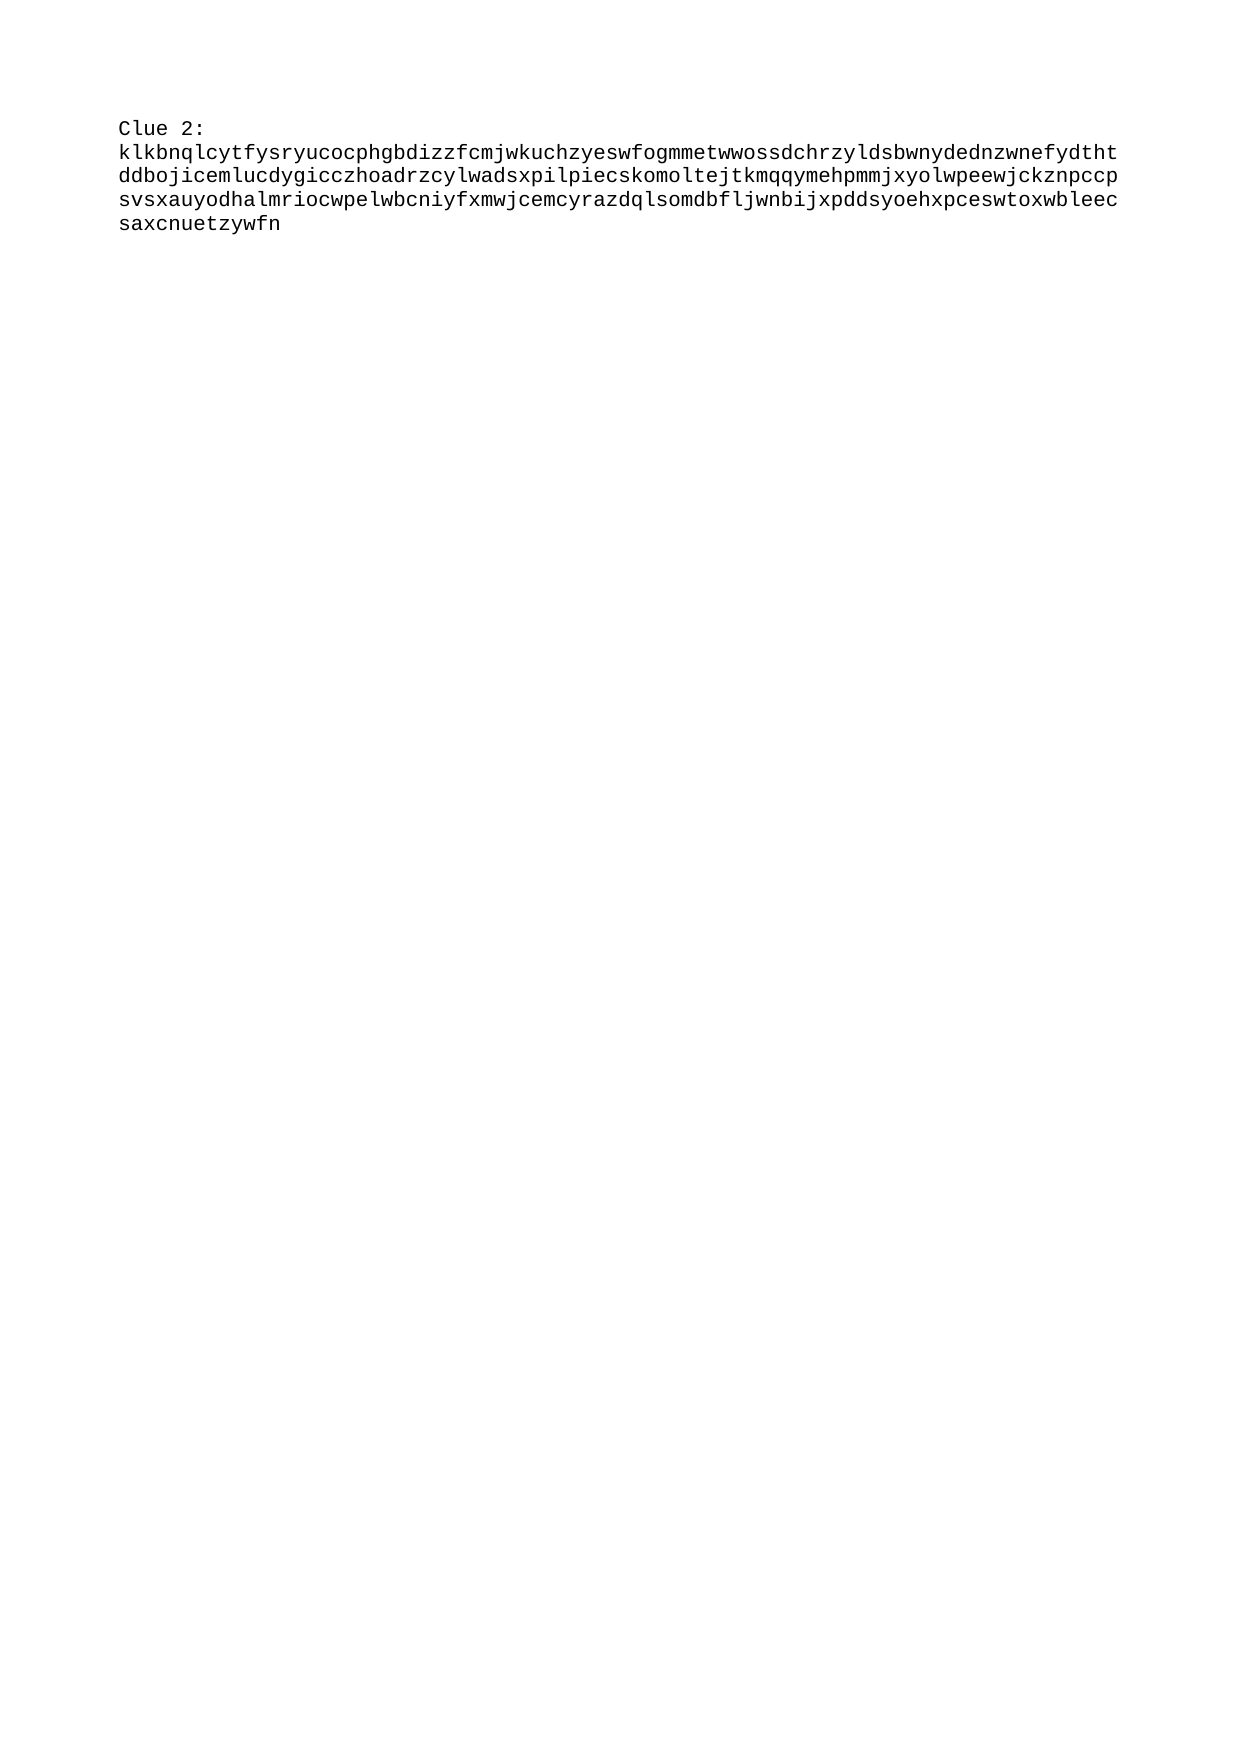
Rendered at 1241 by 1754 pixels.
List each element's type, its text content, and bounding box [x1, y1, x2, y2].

text klkbnqlcytfysryucocphgbdizzfcmjwkuchzyeswfogmmetwwossdchrzyldsbwnydednzwnefydthtddbojicemlucdygicczhoadrzcylwadsxpilpiecskomoltejtkmqqymehpmmjxyolwpeewjckznpccpsvsxauyodhalmriocwpelwbcniyfxmwjcemcyrazdqlsomdbfljwnbijxpddsyoehxpceswtoxwbleecsaxcnuetzywfn [118, 142, 1122, 236]
text Clue 2: [118, 118, 1122, 142]
